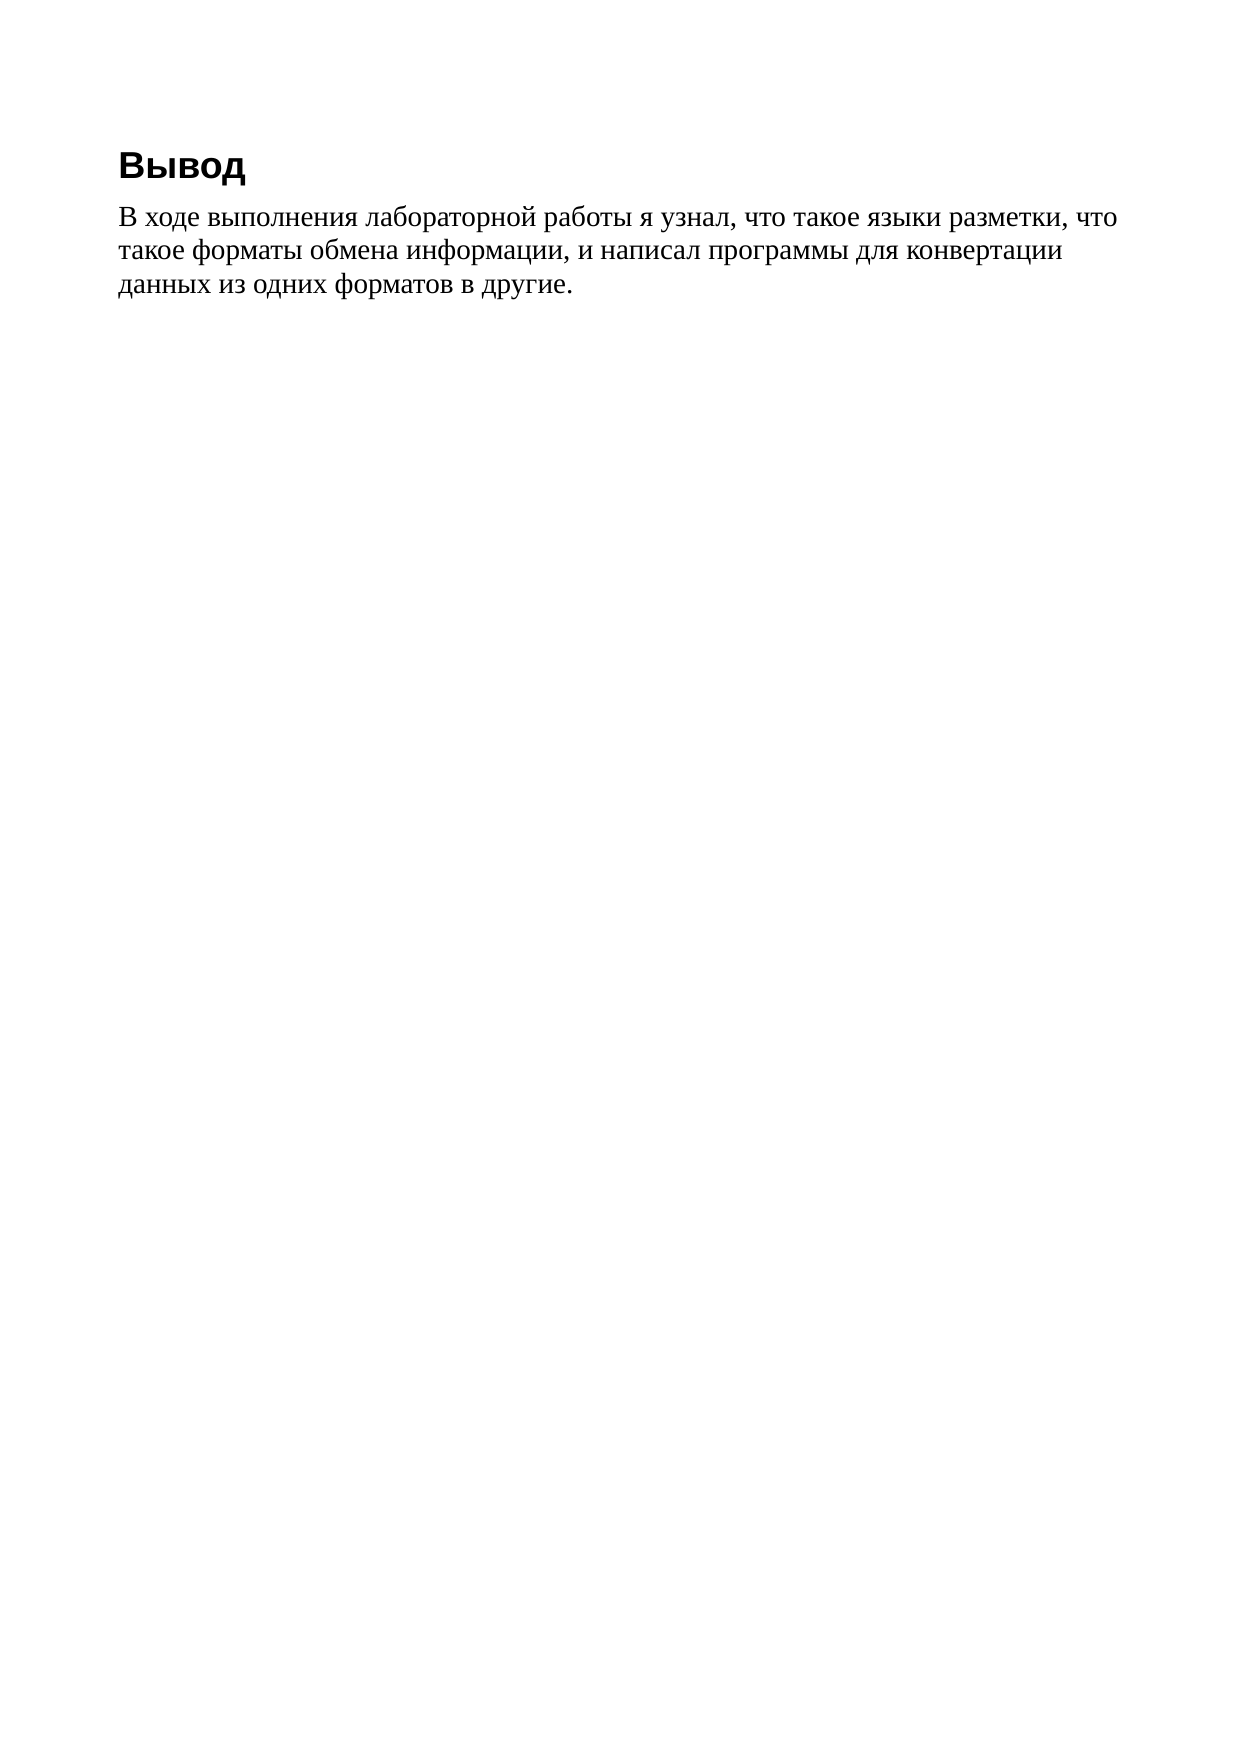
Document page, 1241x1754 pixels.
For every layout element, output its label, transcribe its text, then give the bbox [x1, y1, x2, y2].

subtitle Вывод [118, 143, 1122, 186]
text В ходе выполнения лабораторной работы я узнал, что такое языки разметки, что такое форматы обмена информации, и написал программы для конвертации данных из одних форматов в другие. [118, 199, 1122, 299]
